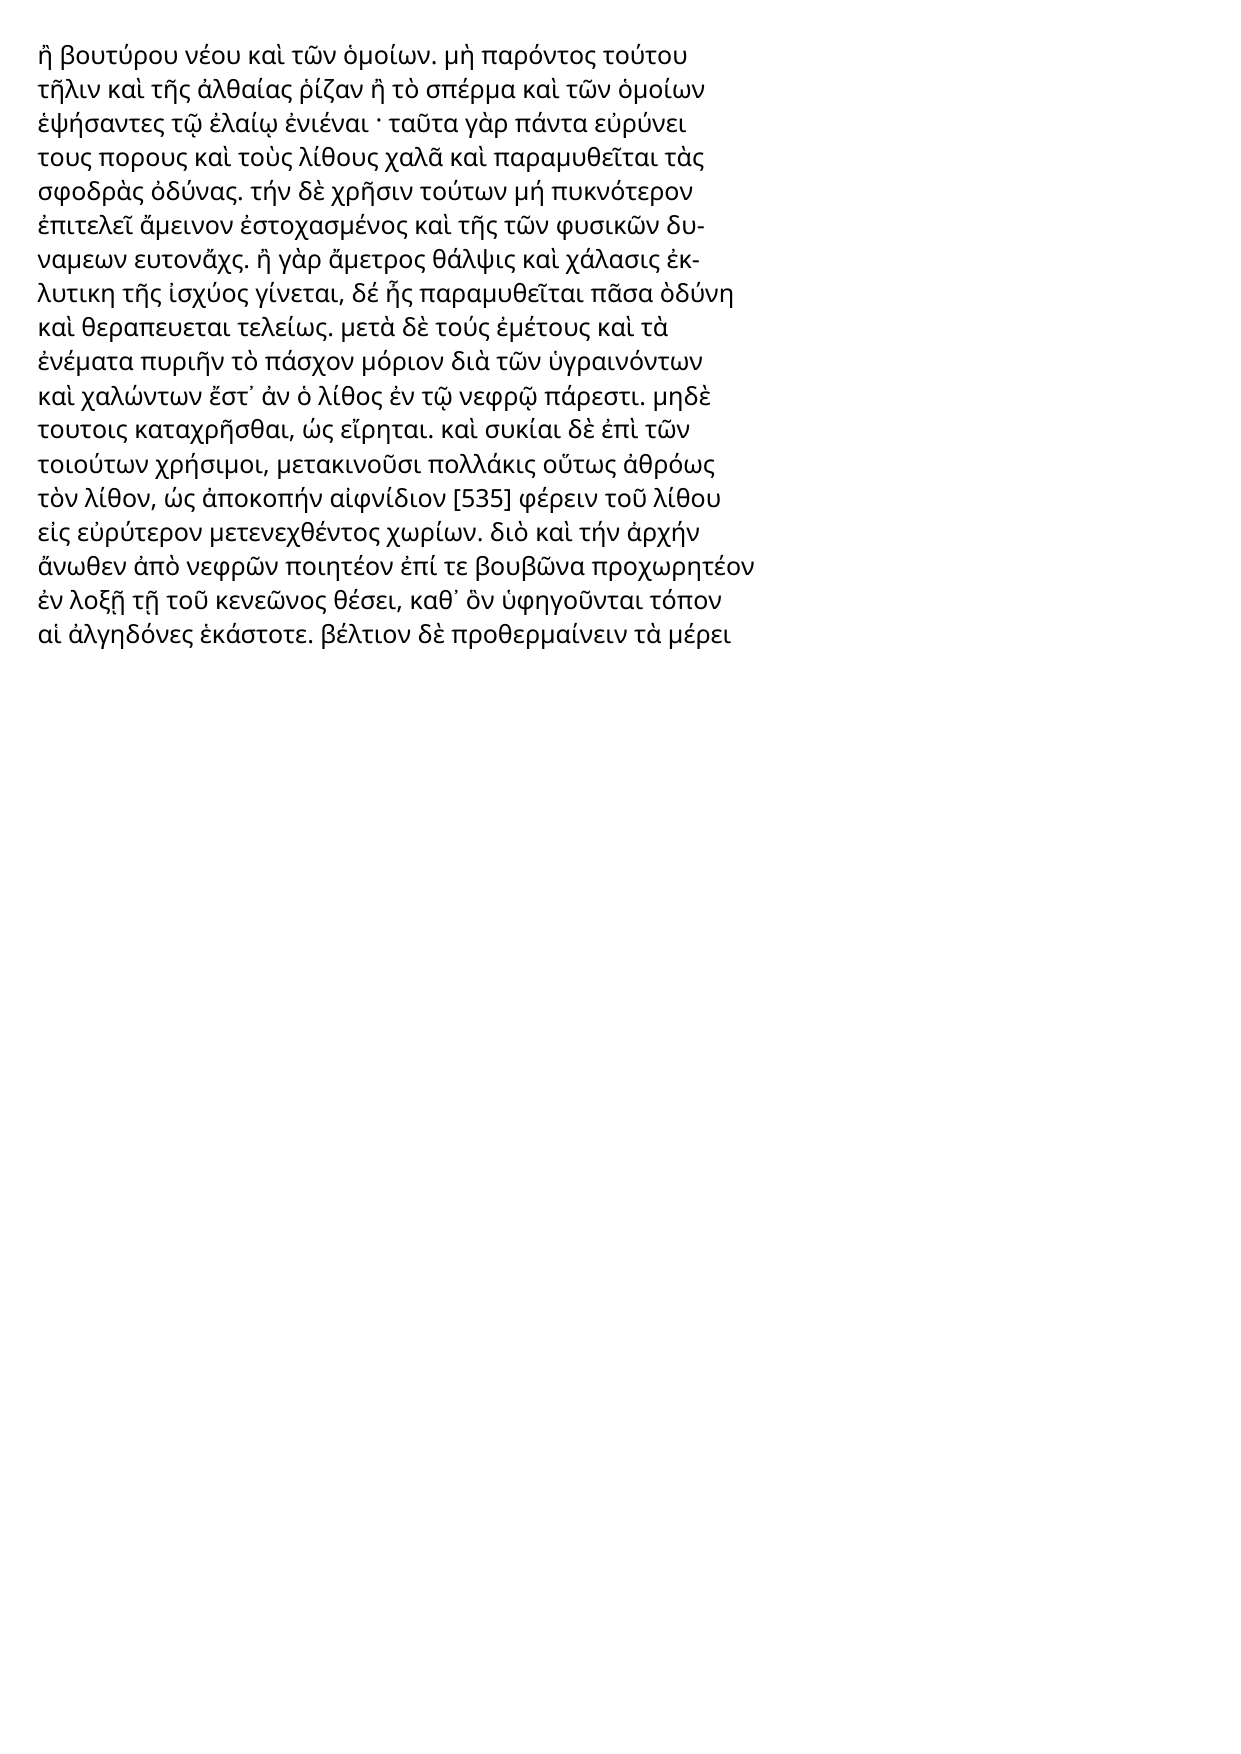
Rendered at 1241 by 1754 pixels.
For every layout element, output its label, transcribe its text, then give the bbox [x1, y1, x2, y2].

text ἢ βουτύρου νέου καὶ τῶν ὁμοίων. μὴ παρόντος τούτου τῆλιν καὶ τῆς ἀλθαίας ῥίζαν ἢ τὸ σπέρμα καὶ τῶν ὁμοίων ἑψήσαντες τῷ ἐλαίῳ ἐνιέναι · ταῦτα γὰρ πάντα εὐρύνει τους πορους καὶ τοὺς λίθους χαλᾶ καὶ παραμυθεῖται τὰς σφοδρὰς ὀδύνας. τήν δὲ χρῆσιν τούτων μή πυκνότερον ἐπιτελεῖ ἄμεινον ἐστοχασμένος καὶ τῆς τῶν φυσικῶν δυ- ναμεων ευτονἄχς. ἢ γὰρ ἄμετρος θάλψις καὶ χάλασις ἐκ- λυτικη τῆς ἰσχύος γίνεται, δέ ἦς παραμυθεῖται πᾶσα ὸδύνη καὶ θεραπευεται τελείως. μετὰ δὲ τούς ἐμέτους καὶ τὰ ἐνέματα πυριῆν τὸ πάσχον μόριον διὰ τῶν ὑγραινόντων καὶ χαλώντων ἔστ᾽ ἀν ὁ λίθος ἐν τῷ νεφρῷ πάρεστι. μηδὲ τουτοις καταχρῆσθαι, ώς εἴρηται. καὶ συκίαι δὲ ἐπὶ τῶν τοιούτων χρήσιμοι, μετακινοῦσι πολλάκις οὕτως ἀθρόως τὸν λίθον, ώς ἀποκοπήν αἰφνίδιον [535] φέρειν τοῦ λίθου εἰς εὐρύτερον μετενεχθέντος χωρίων. διὸ καὶ τήν ἀρχήν ἄνωθεν ἀπὸ νεφρῶν ποιητέον ἐπί τε βουβῶνα προχωρητέον ἐν λοξῇ τῇ τοῦ κενεῶνος θέσει, καθ᾽ ὃν ὑφηγοῦνται τόπον αἱ ἀλγηδόνες ἑκάστοτε. βέλτιον δὲ προθερμαίνειν τὰ μέρει [37, 37, 1203, 651]
